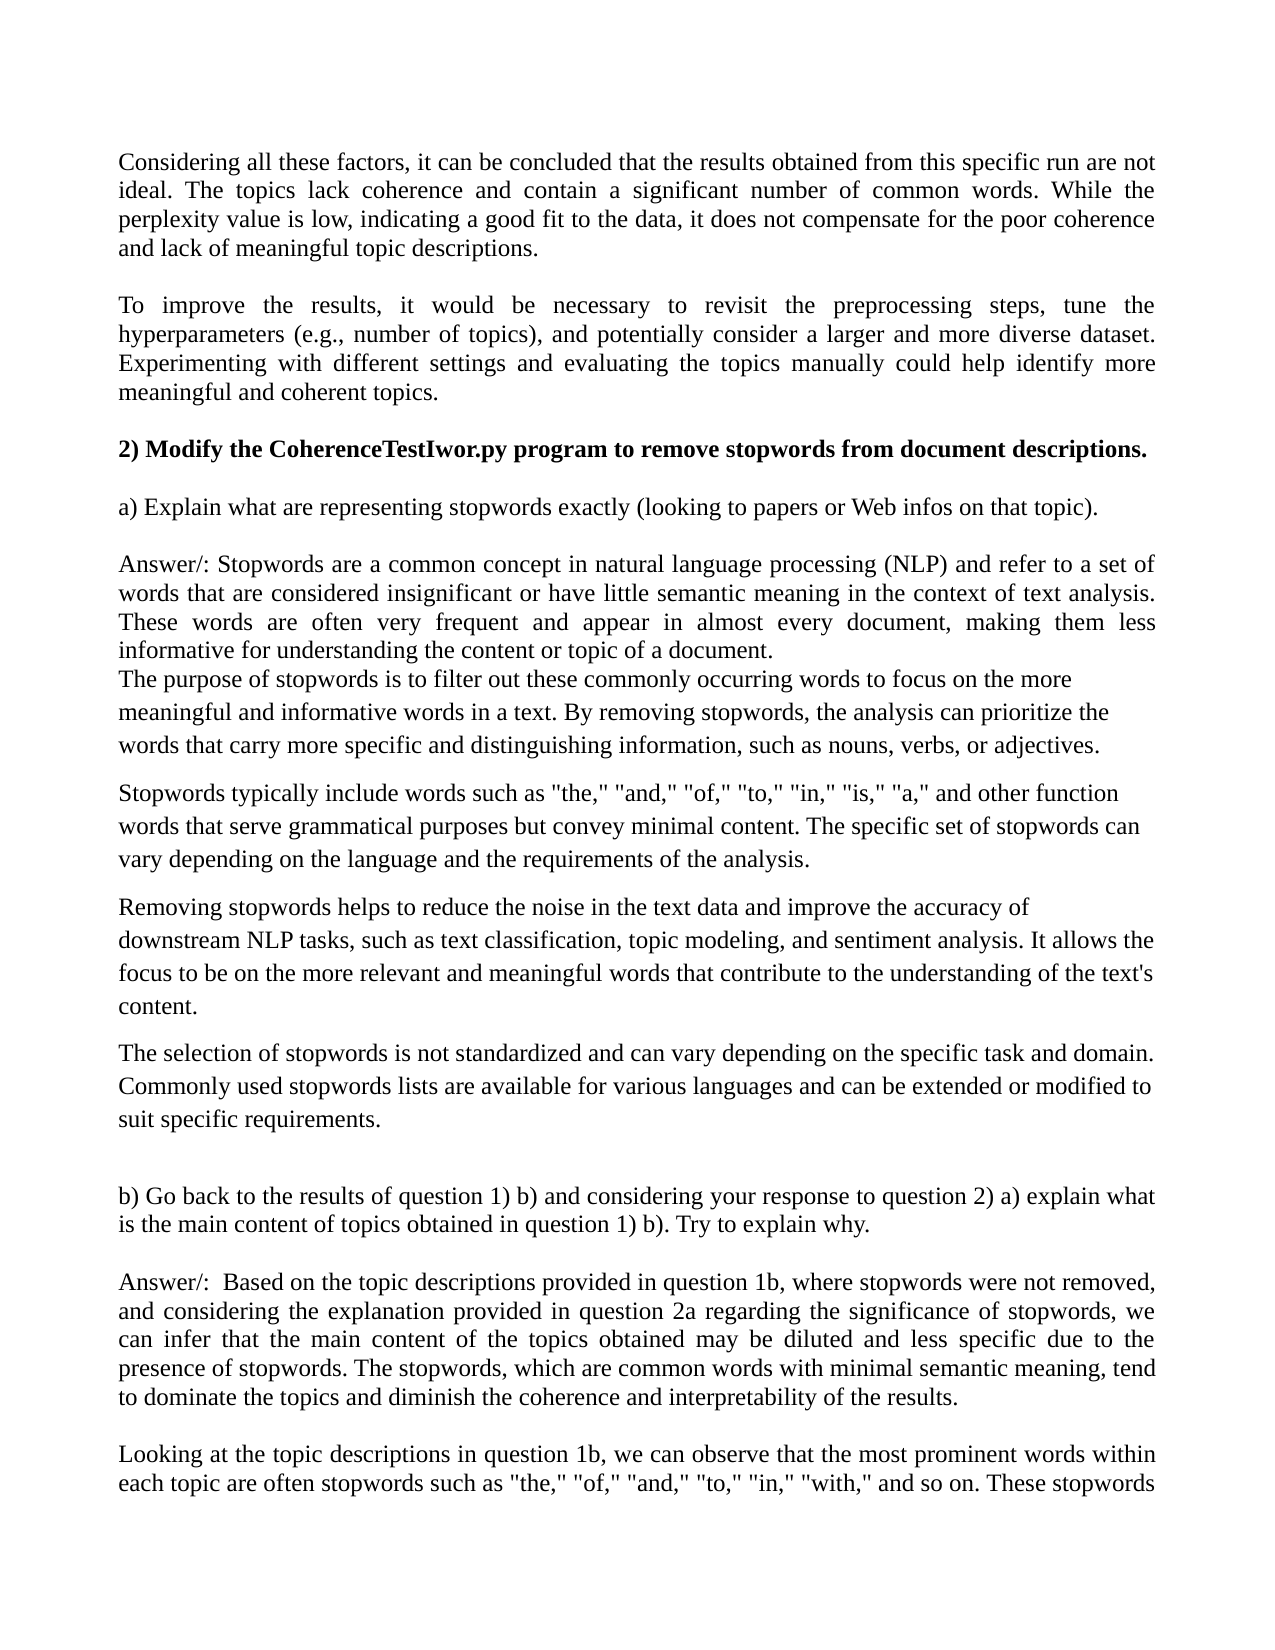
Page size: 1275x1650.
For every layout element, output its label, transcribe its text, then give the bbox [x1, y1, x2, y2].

text Looking at the topic descriptions in question 1b, we can observe that the most prominent words within each topic are often stopwords such as "the," "of," "and," "to," "in," "with," and so on. These stopwords [118, 1439, 1157, 1497]
text Removing stopwords helps to reduce the noise in the text data and improve the accuracy of downstream NLP tasks, such as text classification, topic modeling, and sentiment analysis. It allows the focus to be on the more relevant and meaningful words that contribute to the understanding of the text's content. [118, 892, 1157, 1019]
text The purpose of stopwords is to filter out these commonly occurring words to focus on the more meaningful and informative words in a text. By removing stopwords, the analysis can prioritize the words that carry more specific and distinguishing information, such as nouns, verbs, or adjectives. [118, 664, 1157, 759]
text Considering all these factors, it can be concluded that the results obtained from this specific run are not ideal. The topics lack coherence and contain a significant number of common words. While the perplexity value is low, indicating a good fit to the data, it does not compensate for the poor coherence and lack of meaningful topic descriptions. [118, 147, 1157, 262]
text Answer/: Stopwords are a common concept in natural language processing (NLP) and refer to a set of words that are considered insignificant or have little semantic meaning in the context of text analysis. These words are often very frequent and appear in almost every document, making them less informative for understanding the content or topic of a document. [118, 549, 1157, 664]
text Answer/: Based on the topic descriptions provided in question 1b, where stopwords were not removed, and considering the explanation provided in question 2a regarding the significance of stopwords, we can infer that the main content of the topics obtained may be diluted and less specific due to the presence of stopwords. The stopwords, which are common words with minimal semantic meaning, tend to dominate the topics and diminish the coherence and interpretability of the results. [118, 1267, 1157, 1411]
text To improve the results, it would be necessary to revisit the preprocessing steps, tune the hyperparameters (e.g., number of topics), and potentially consider a larger and more diverse dataset. Experimenting with different settings and evaluating the topics manually could help identify more meaningful and coherent topics. [118, 291, 1157, 406]
text Stopwords typically include words such as "the," "and," "of," "to," "in," "is," "a," and other function words that serve grammatical purposes but convey minimal content. The specific set of stopwords can vary depending on the language and the requirements of the analysis. [118, 778, 1157, 873]
text 2) Modify the CoherenceTestIwor.py program to remove stopwords from document descriptions. [118, 434, 1157, 463]
text a) Explain what are representing stopwords exactly (looking to papers or Web infos on that topic). [118, 492, 1157, 521]
text b) Go back to the results of question 1) b) and considering your response to question 2) a) explain what is the main content of topics obtained in question 1) b). Try to explain why. [118, 1181, 1157, 1238]
text The selection of stopwords is not standardized and can vary depending on the specific task and domain. Commonly used stopwords lists are available for various languages and can be extended or modified to suit specific requirements. [118, 1038, 1157, 1133]
